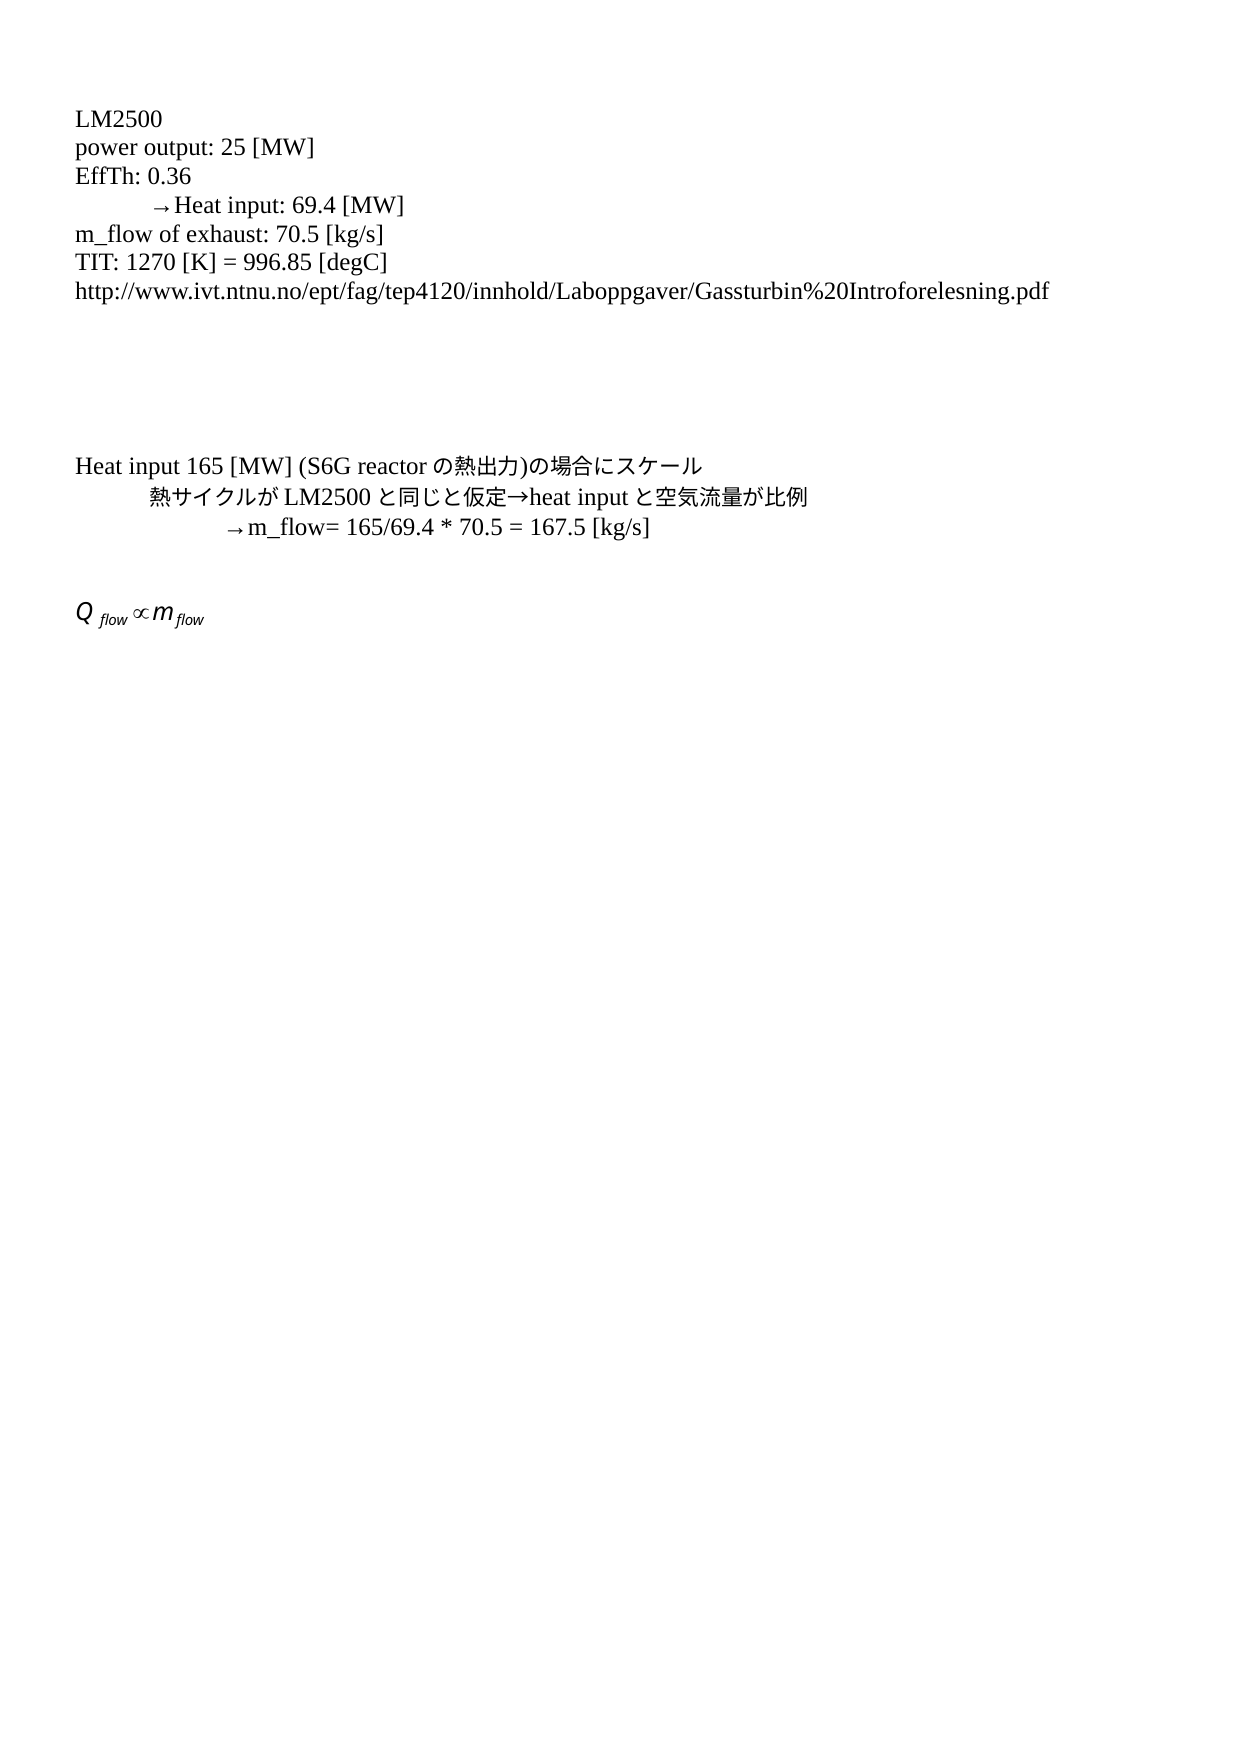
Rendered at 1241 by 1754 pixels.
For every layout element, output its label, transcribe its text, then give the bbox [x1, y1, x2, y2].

text LM2500 [75, 104, 1165, 132]
text EffTh: 0.36 [75, 161, 1165, 190]
text TIT: 1270 [K] = 996.85 [degC] [75, 247, 1165, 276]
text →Heat input: 69.4 [MW] [75, 190, 1165, 219]
text →m_flow= 165/69.4 * 70.5 = 167.5 [kg/s] [75, 512, 1165, 541]
text power output: 25 [MW] [75, 132, 1165, 161]
text m_flow of exhaust: 70.5 [kg/s] [75, 219, 1165, 247]
text Heat input 165 [MW] (S6G reactorの熱出力)の場合にスケール [75, 449, 1165, 480]
text http://www.ivt.ntnu.no/ept/fag/tep4120/innhold/Laboppgaver/Gassturbin%20Introforelesning.pdf [75, 276, 1165, 305]
text 熱サイクルがLM2500と同じと仮定→heat inputと空気流量が比例 [75, 480, 1165, 512]
